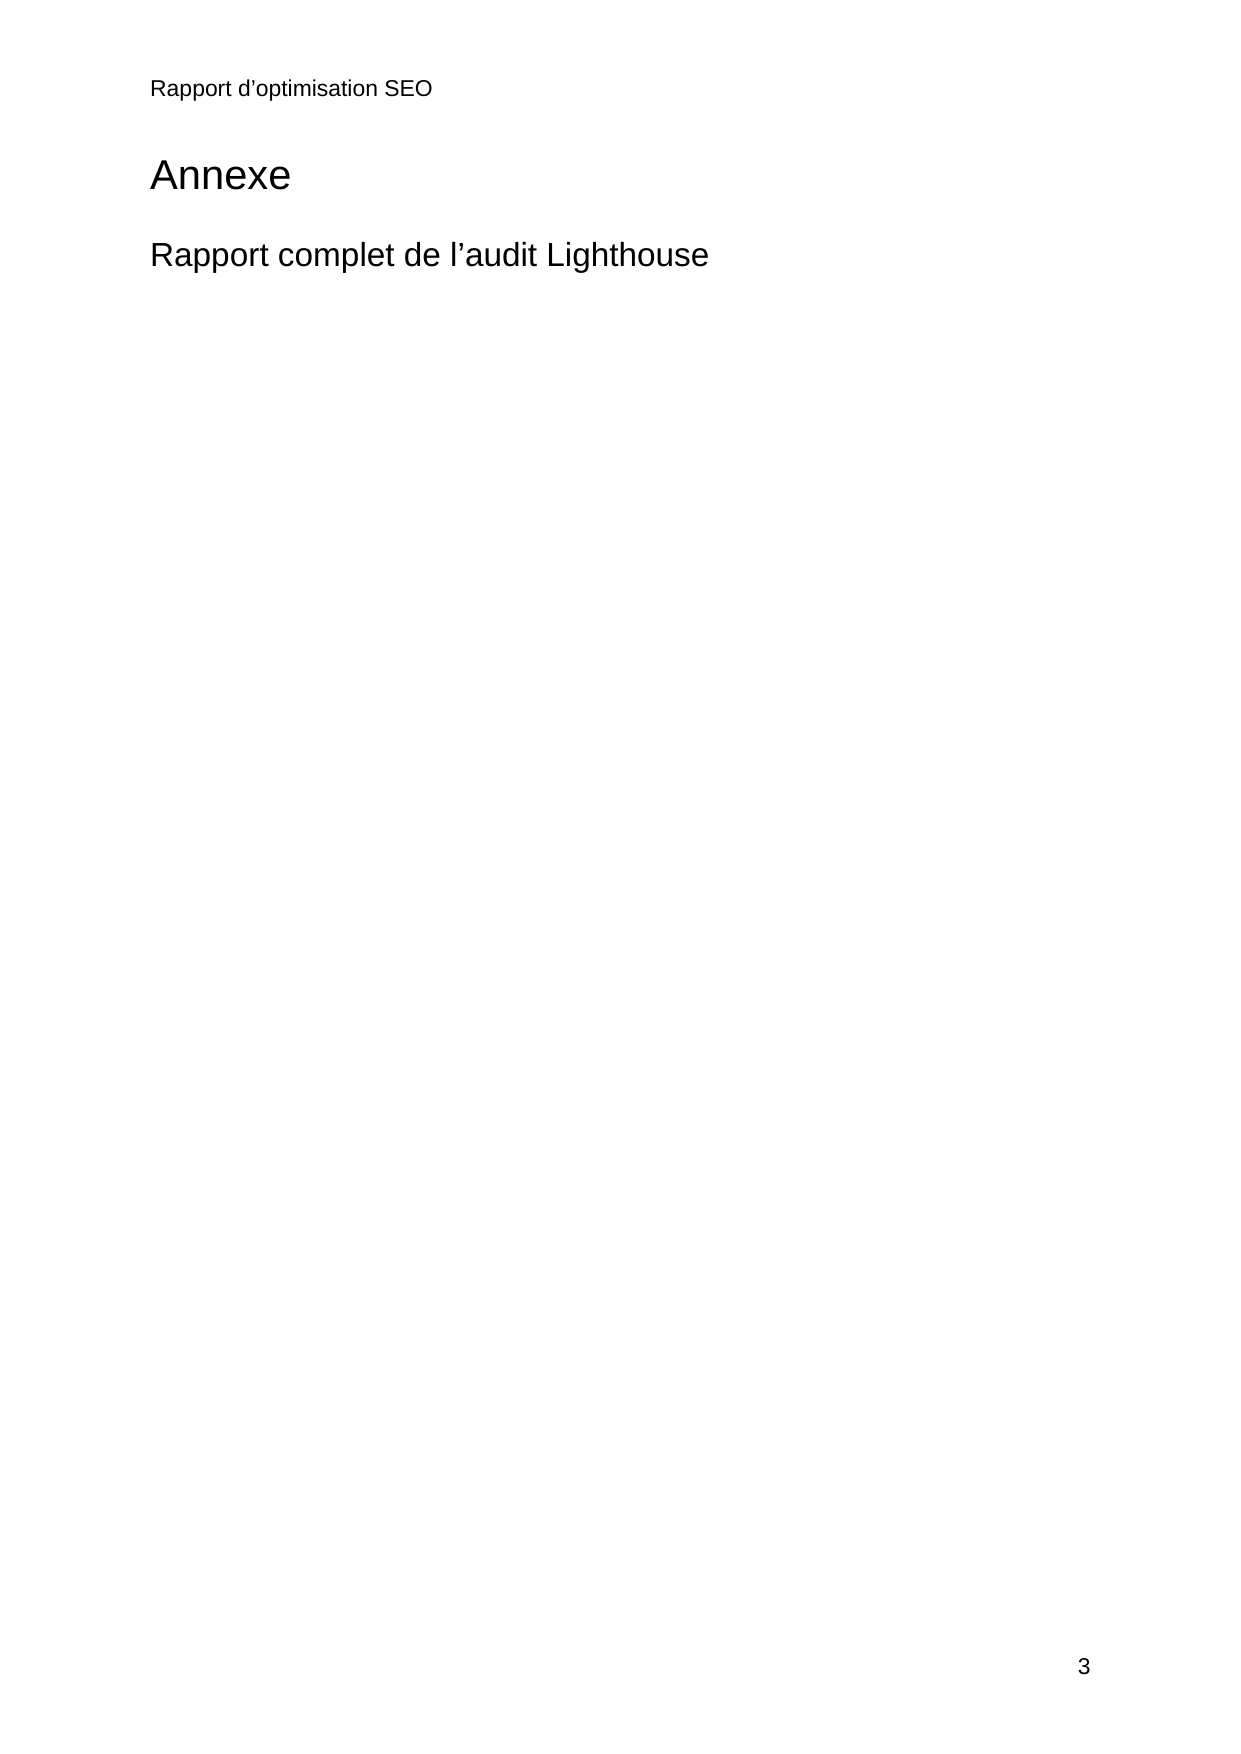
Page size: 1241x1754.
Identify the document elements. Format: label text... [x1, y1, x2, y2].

subtitle Annexe [150, 150, 1090, 198]
subtitle Rapport complet de l’audit Lighthouse [150, 235, 1090, 274]
